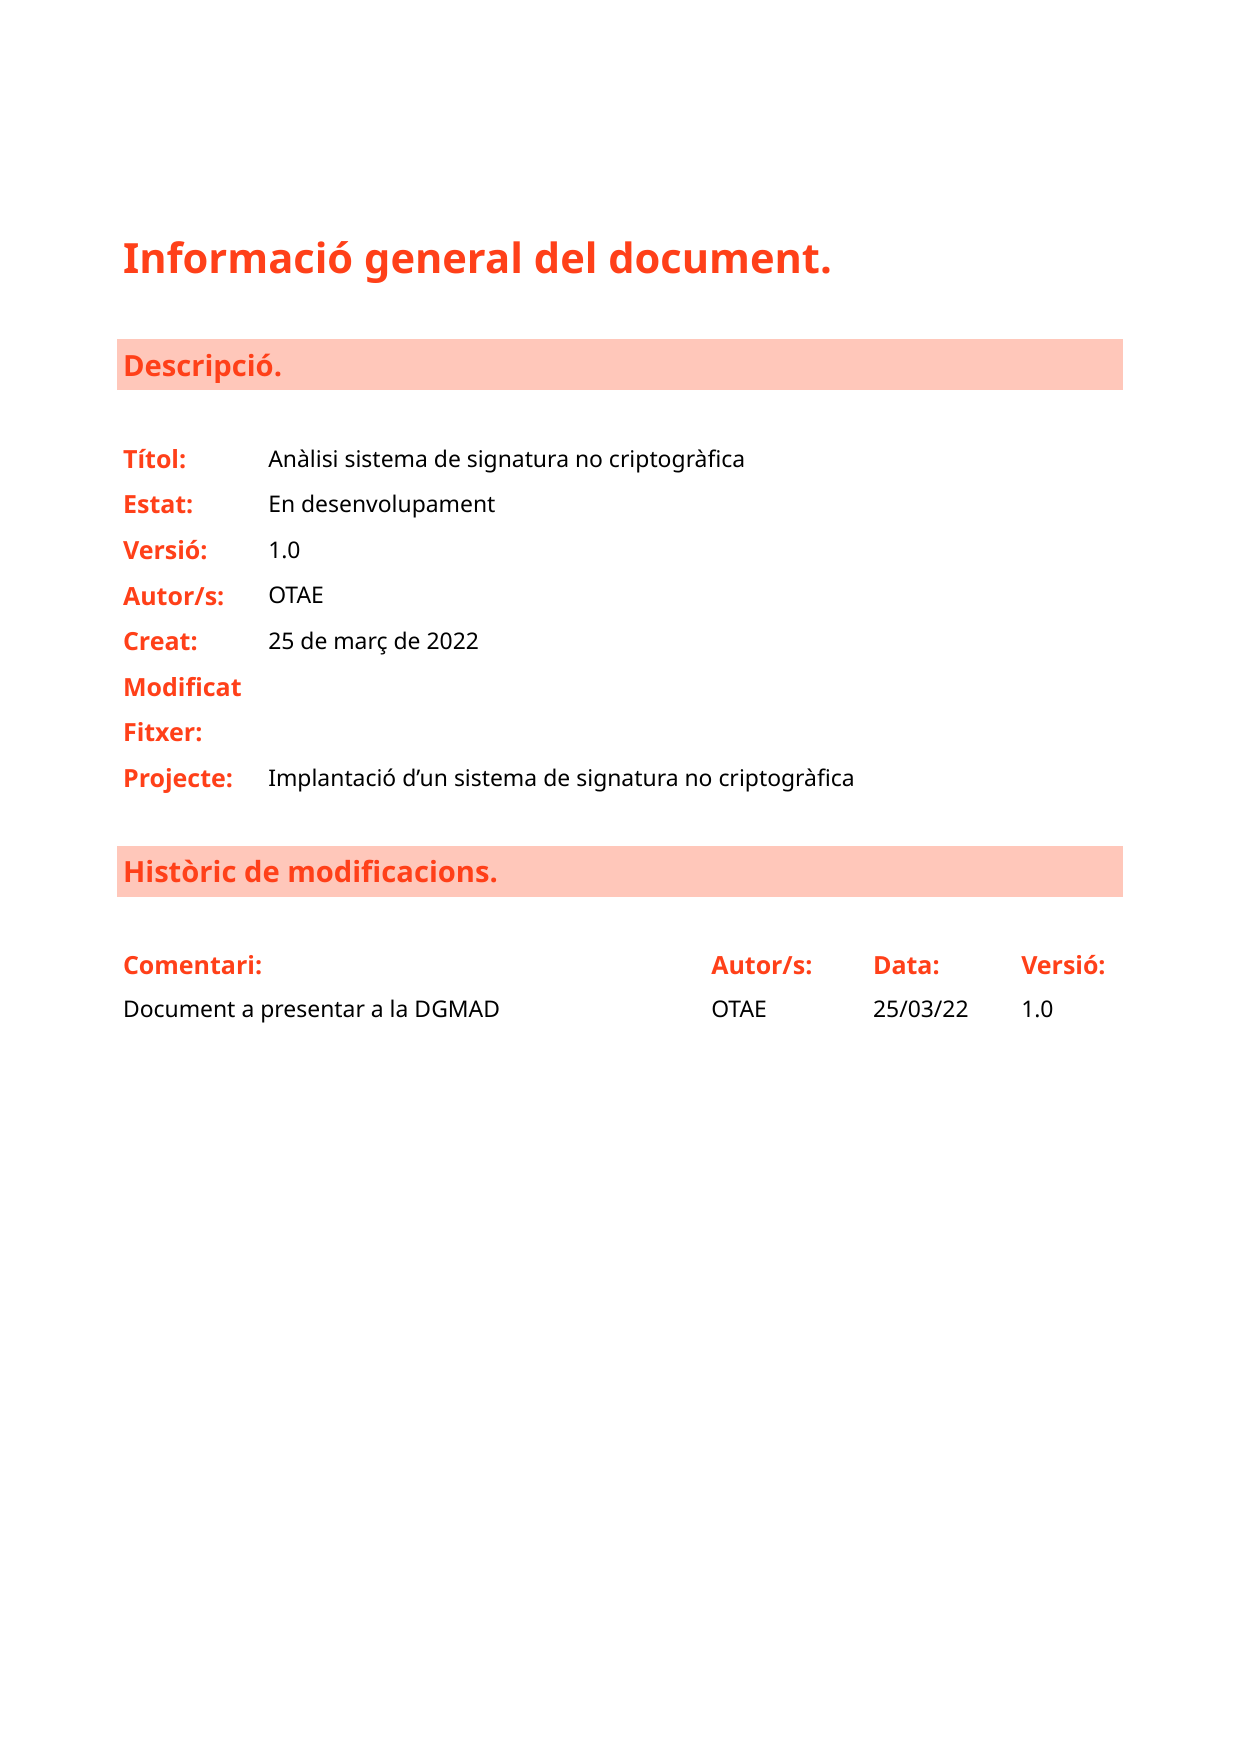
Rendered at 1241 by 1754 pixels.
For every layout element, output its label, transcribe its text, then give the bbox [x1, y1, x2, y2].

table_cell Descripció. [117, 339, 1123, 390]
table_cell Comentari: [117, 942, 705, 988]
table_cell [263, 664, 1123, 709]
table_cell 1.0 [263, 527, 1123, 572]
table_cell Creat: [117, 618, 262, 663]
table_cell [117, 800, 1123, 846]
table_cell En desenvolupament [263, 481, 1123, 527]
table_cell [705, 1030, 867, 1073]
table_cell Versió: [117, 527, 262, 572]
table_cell [1015, 1111, 1123, 1149]
table_cell [867, 1111, 1015, 1149]
table_cell 1.0 [1015, 988, 1123, 1030]
table_cell Projecte: [117, 755, 262, 800]
table_cell [705, 1073, 867, 1111]
table_cell [117, 390, 1123, 436]
table_cell Títol: [117, 436, 262, 481]
table_cell [117, 897, 1123, 942]
table_cell [1015, 1030, 1123, 1073]
table_cell [705, 1111, 867, 1149]
table_cell Autor/s: [705, 942, 867, 988]
table_cell Implantació d’un sistema de signatura no criptogràfica [263, 755, 1123, 800]
table_cell [117, 1030, 705, 1073]
table_cell Anàlisi sistema de signatura no criptogràfica [263, 436, 1123, 481]
table_cell [117, 1111, 705, 1149]
table_cell Data: [867, 942, 1015, 988]
table_cell [1015, 1073, 1123, 1111]
table_cell [867, 1030, 1015, 1073]
table_cell Versió: [1015, 942, 1123, 988]
table_cell 25/03/22 [867, 988, 1015, 1030]
table_cell Fitxer: [117, 709, 262, 754]
table_cell OTAE [705, 988, 867, 1030]
table_cell [117, 1073, 705, 1111]
table_cell 25 de març de 2022 [263, 618, 1123, 663]
table_cell Document a presentar a la DGMAD [117, 988, 705, 1030]
table_cell Històric de modificacions. [117, 846, 1123, 897]
table_cell [263, 709, 1123, 754]
table_cell [867, 1073, 1015, 1111]
table_cell Estat: [117, 481, 262, 527]
table_header Informació general del document. [117, 223, 1123, 339]
table_cell Modificat [117, 664, 262, 709]
table_cell OTAE [263, 573, 1123, 618]
table_cell Autor/s: [117, 573, 262, 618]
